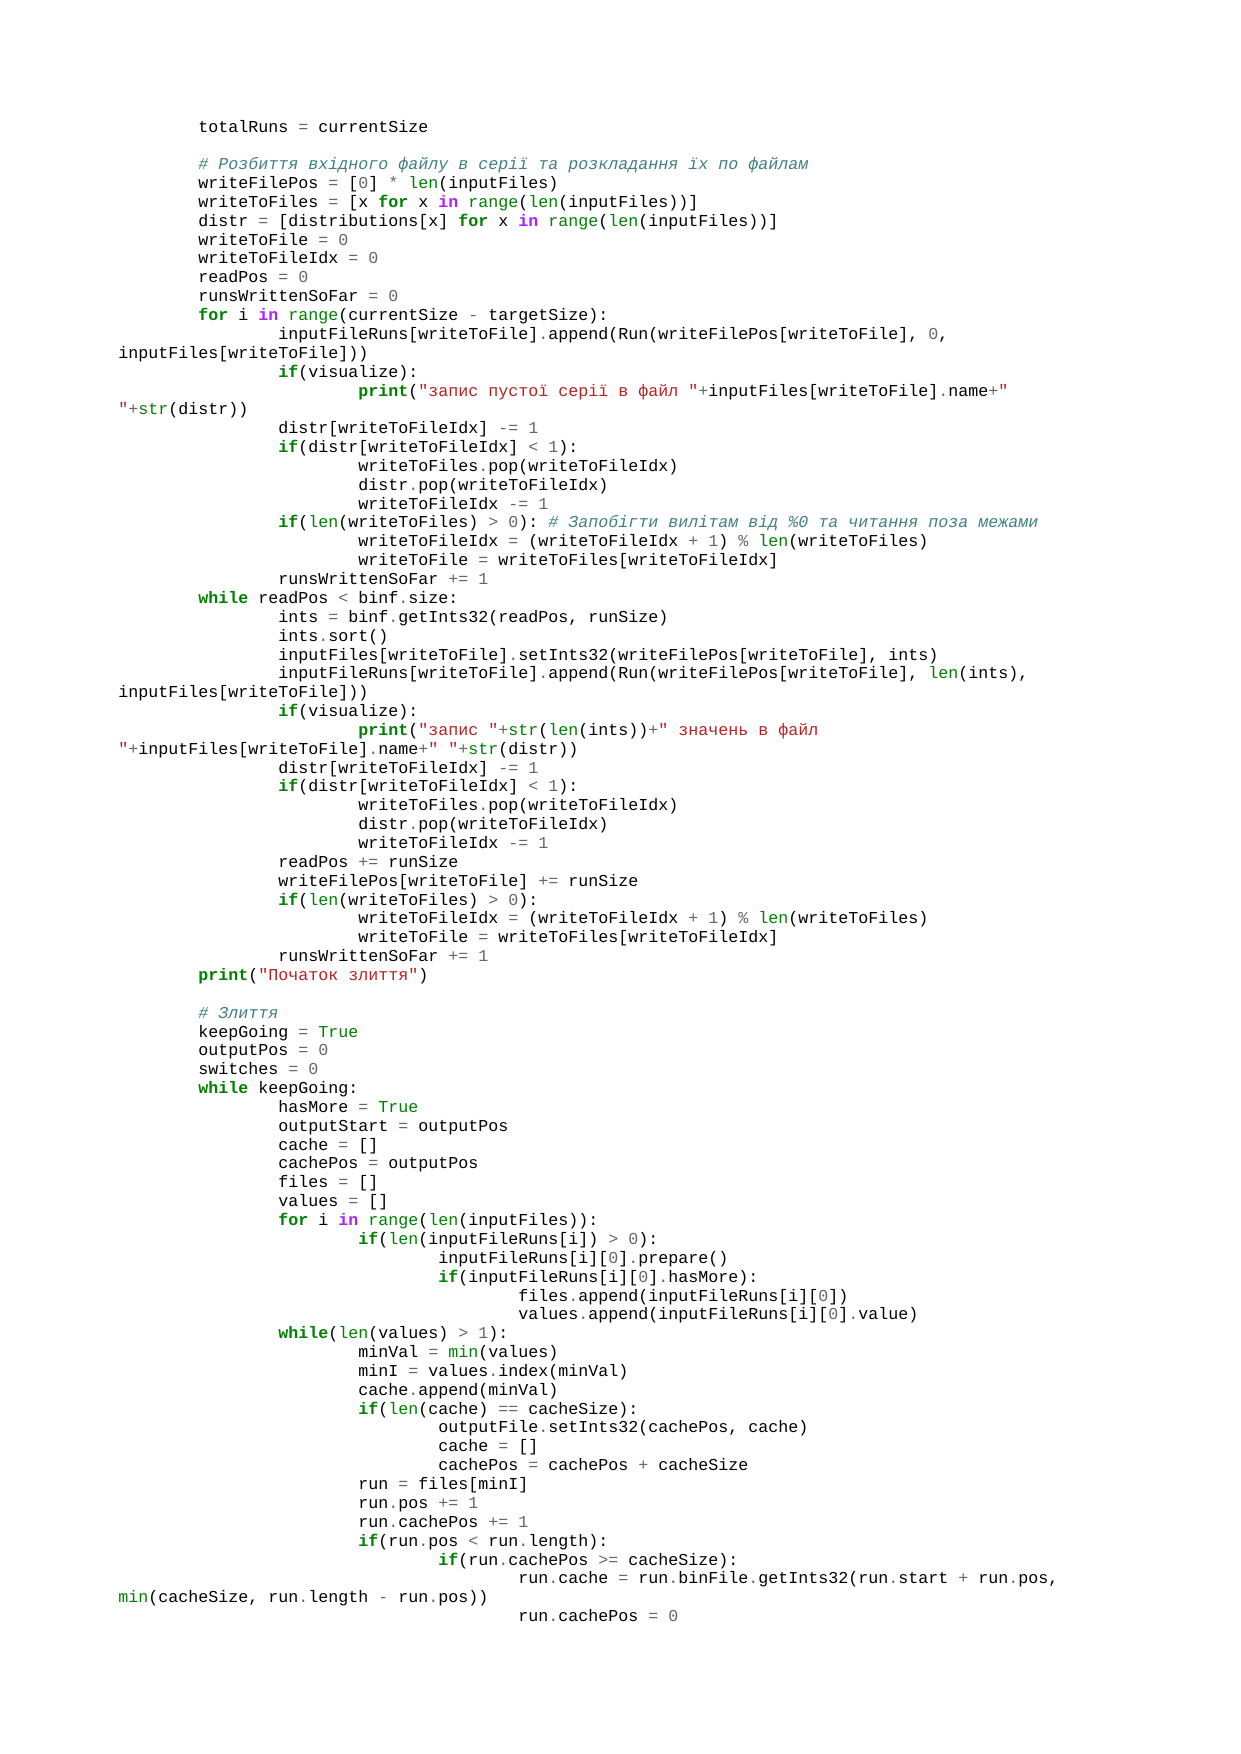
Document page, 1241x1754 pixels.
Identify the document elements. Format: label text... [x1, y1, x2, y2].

text run.cachePos += 1 [118, 1513, 1122, 1532]
text if(len(writeToFiles) > 0): [118, 891, 1122, 910]
text distr.pop(writeToFileIdx) [118, 476, 1122, 495]
text inputFileRuns[writeToFile].append(Run(writeFilePos[writeToFile], len(ints), inputFiles[writeToFile])) [118, 665, 1122, 703]
text outputFile.setInts32(cachePos, cache) [118, 1419, 1122, 1438]
text if(visualize): [118, 363, 1122, 382]
text writeToFileIdx = (writeToFileIdx + 1) % len(writeToFiles) [118, 910, 1122, 929]
text for i in range(currentSize - targetSize): [118, 307, 1122, 326]
text if(run.cachePos >= cacheSize): [118, 1551, 1122, 1570]
text cachePos = outputPos [118, 1155, 1122, 1174]
text readPos += runSize [118, 853, 1122, 872]
text writeToFile = 0 [118, 231, 1122, 250]
text hasMore = True [118, 1098, 1122, 1117]
text distr = [distributions[x] for x in range(len(inputFiles))] [118, 212, 1122, 231]
text writeToFileIdx = 0 [118, 250, 1122, 269]
text run.pos += 1 [118, 1494, 1122, 1513]
text distr.pop(writeToFileIdx) [118, 816, 1122, 834]
text if(len(writeToFiles) > 0): # Запобігти вилітам від %0 та читання поза межами [118, 514, 1122, 533]
text distr[writeToFileIdx] -= 1 [118, 420, 1122, 439]
text minVal = min(values) [118, 1344, 1122, 1362]
text outputPos = 0 [118, 1042, 1122, 1061]
text run.cache = run.binFile.getInts32(run.start + run.pos, min(cacheSize, run.length - run.pos)) [118, 1570, 1122, 1608]
text distr[writeToFileIdx] -= 1 [118, 759, 1122, 778]
text cache = [] [118, 1136, 1122, 1155]
text if(visualize): [118, 703, 1122, 721]
text totalRuns = currentSize [118, 118, 1122, 137]
text ints.sort() [118, 627, 1122, 646]
text print("запис пустої серії в файл "+inputFiles[writeToFile].name+" "+str(distr)) [118, 382, 1122, 420]
text while readPos < binf.size: [118, 589, 1122, 608]
text print("запис "+str(len(ints))+" значень в файл "+inputFiles[writeToFile].name+" "+str(distr)) [118, 721, 1122, 759]
text writeToFiles = [x for x in range(len(inputFiles))] [118, 193, 1122, 212]
text cachePos = cachePos + cacheSize [118, 1457, 1122, 1476]
text writeToFile = writeToFiles[writeToFileIdx] [118, 929, 1122, 948]
text writeToFileIdx -= 1 [118, 834, 1122, 853]
text inputFileRuns[i][0].prepare() [118, 1249, 1122, 1268]
text writeToFileIdx -= 1 [118, 495, 1122, 514]
text cache = [] [118, 1438, 1122, 1457]
text run.cachePos = 0 [118, 1608, 1122, 1626]
text writeToFileIdx = (writeToFileIdx + 1) % len(writeToFiles) [118, 533, 1122, 552]
text while(len(values) > 1): [118, 1325, 1122, 1344]
text # Злиття [118, 1004, 1122, 1023]
text keepGoing = True [118, 1023, 1122, 1042]
text inputFiles[writeToFile].setInts32(writeFilePos[writeToFile], ints) [118, 646, 1122, 665]
text files = [] [118, 1174, 1122, 1193]
text writeToFiles.pop(writeToFileIdx) [118, 797, 1122, 816]
text if(len(inputFileRuns[i]) > 0): [118, 1231, 1122, 1249]
text cache.append(minVal) [118, 1381, 1122, 1400]
text runsWrittenSoFar += 1 [118, 948, 1122, 967]
text files.append(inputFileRuns[i][0]) [118, 1287, 1122, 1306]
text run = files[minI] [118, 1476, 1122, 1494]
text runsWrittenSoFar += 1 [118, 571, 1122, 589]
text inputFileRuns[writeToFile].append(Run(writeFilePos[writeToFile], 0, inputFiles[writeToFile])) [118, 326, 1122, 363]
text while keepGoing: [118, 1080, 1122, 1098]
text writeFilePos = [0] * len(inputFiles) [118, 175, 1122, 193]
text if(len(cache) == cacheSize): [118, 1400, 1122, 1419]
text # Розбиття вхідного файлу в серії та розкладання їх по файлам [118, 156, 1122, 175]
text for i in range(len(inputFiles)): [118, 1212, 1122, 1231]
text writeToFiles.pop(writeToFileIdx) [118, 457, 1122, 476]
text if(distr[writeToFileIdx] < 1): [118, 439, 1122, 457]
text values = [] [118, 1193, 1122, 1212]
text print("Початок злиття") [118, 967, 1122, 985]
text writeFilePos[writeToFile] += runSize [118, 872, 1122, 891]
text runsWrittenSoFar = 0 [118, 288, 1122, 307]
text writeToFile = writeToFiles[writeToFileIdx] [118, 552, 1122, 571]
text if(distr[writeToFileIdx] < 1): [118, 778, 1122, 797]
text switches = 0 [118, 1061, 1122, 1080]
text values.append(inputFileRuns[i][0].value) [118, 1306, 1122, 1325]
text if(inputFileRuns[i][0].hasMore): [118, 1268, 1122, 1287]
text outputStart = outputPos [118, 1117, 1122, 1136]
text ints = binf.getInts32(readPos, runSize) [118, 608, 1122, 627]
text minI = values.index(minVal) [118, 1362, 1122, 1381]
text readPos = 0 [118, 269, 1122, 288]
text if(run.pos < run.length): [118, 1532, 1122, 1551]
